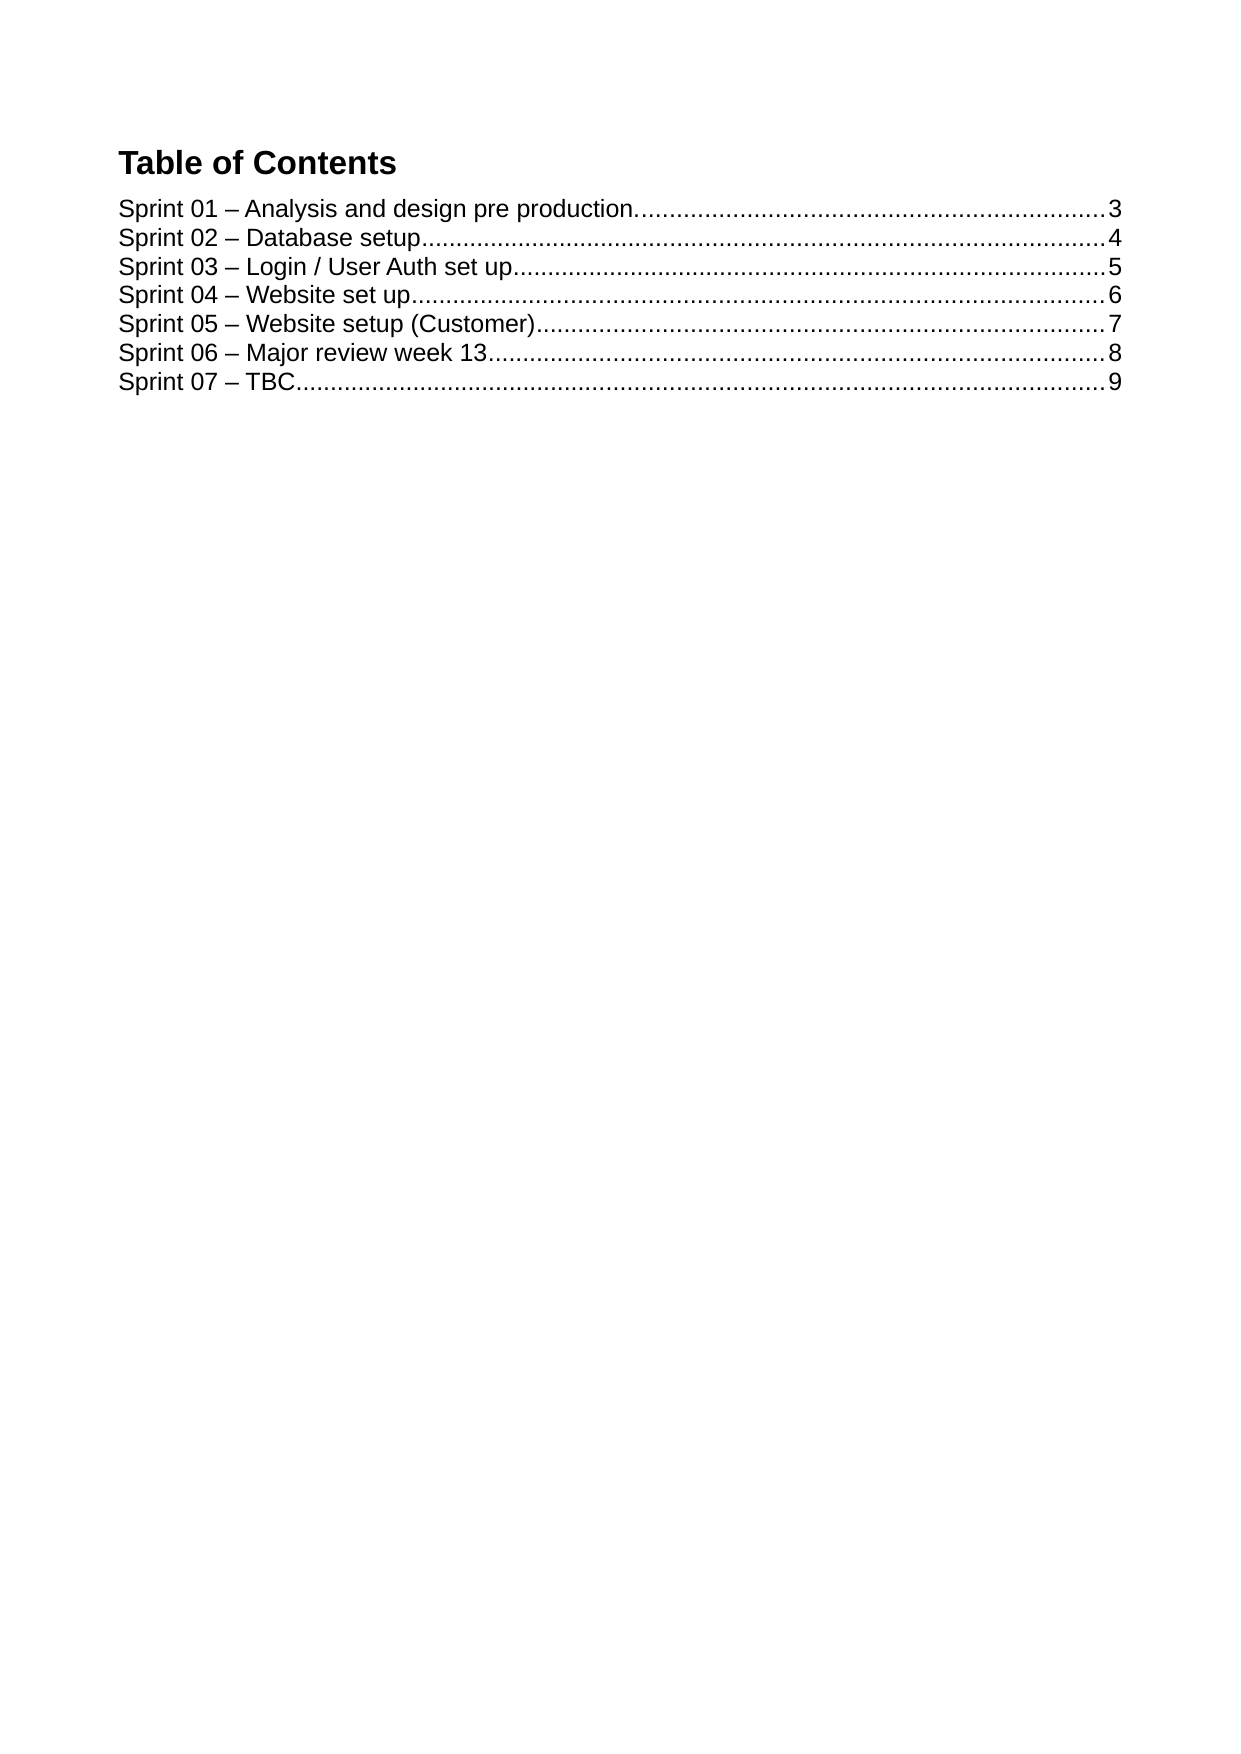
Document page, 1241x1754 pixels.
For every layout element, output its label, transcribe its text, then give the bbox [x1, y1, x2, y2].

text Sprint 01 – Analysis and design pre production. 3 [118, 194, 1122, 223]
text Sprint 04 – Website set up 6 [118, 280, 1122, 309]
text Sprint 02 – Database setup 4 [118, 223, 1122, 252]
text Sprint 03 – Login / User Auth set up 5 [118, 252, 1122, 280]
text Sprint 06 – Major review week 13 8 [118, 338, 1122, 367]
text Sprint 07 – TBC 9 [118, 367, 1122, 395]
subtitle Table of Contents [118, 143, 1122, 182]
text Sprint 05 – Website setup (Customer) 7 [118, 309, 1122, 338]
